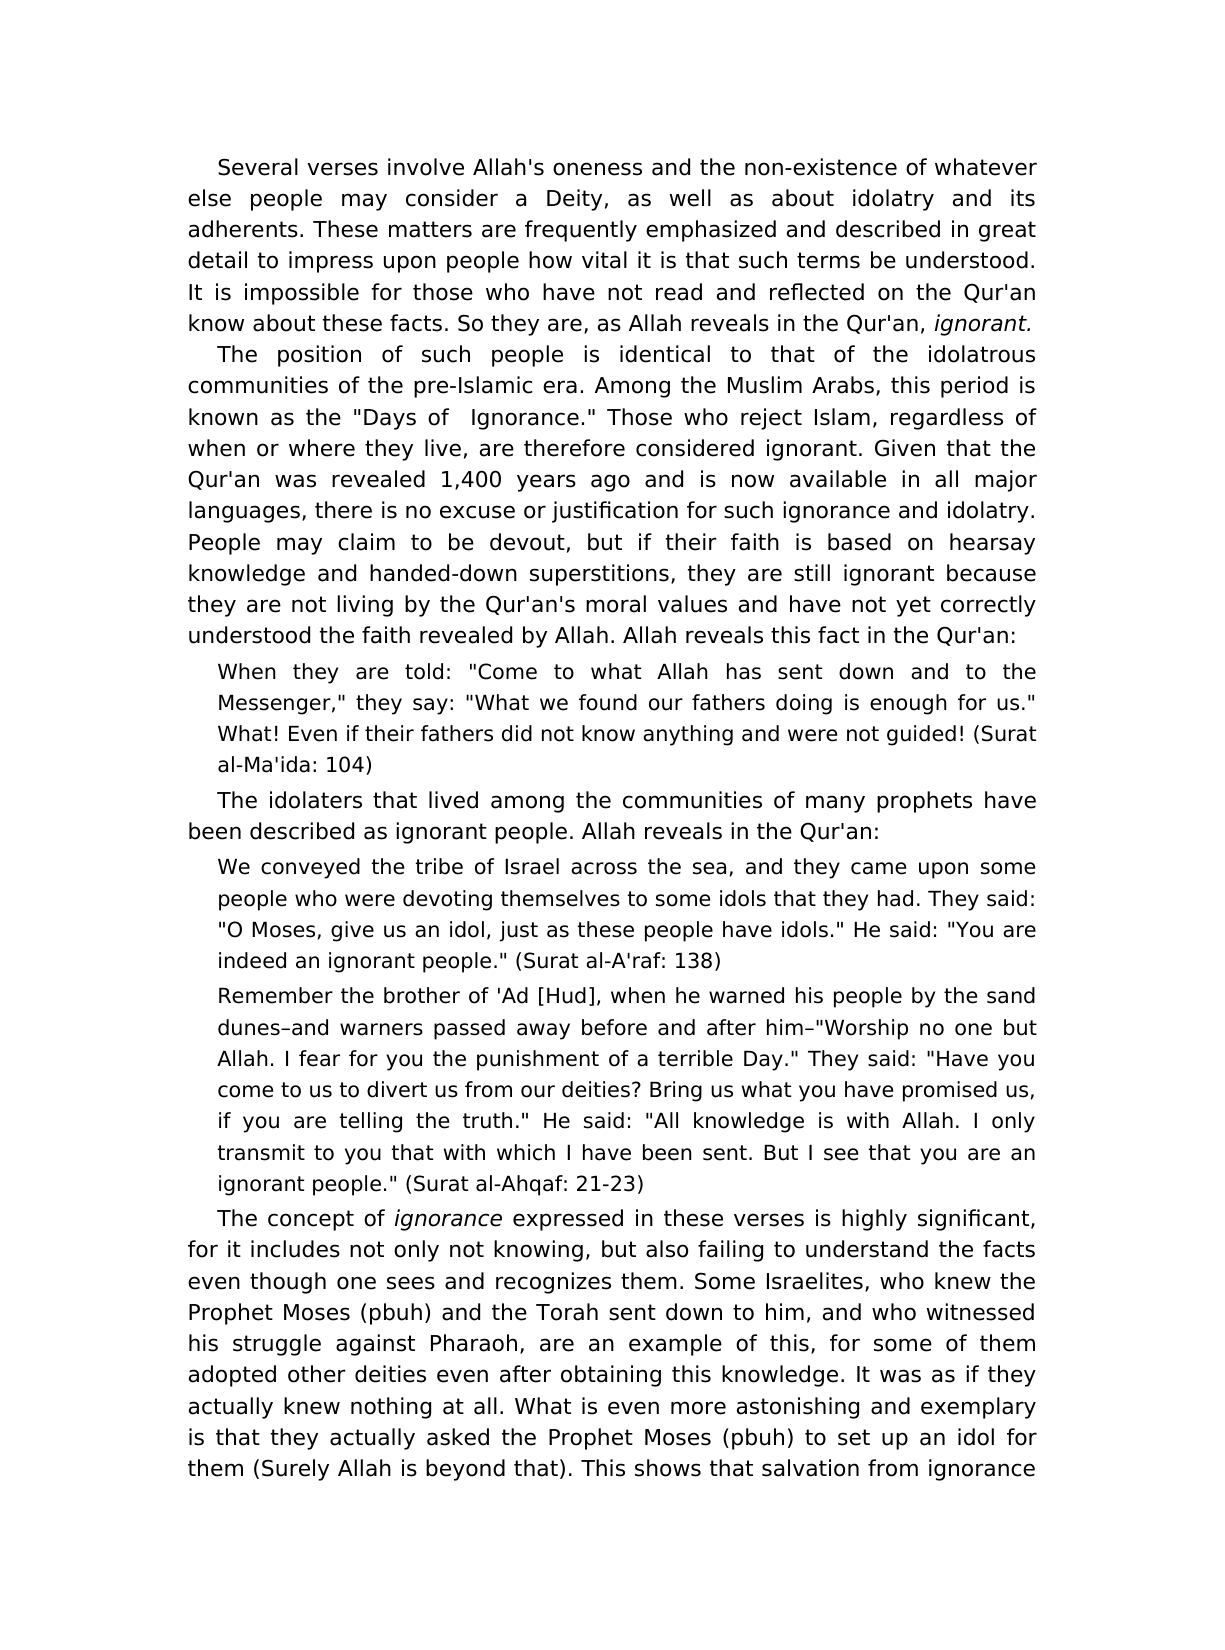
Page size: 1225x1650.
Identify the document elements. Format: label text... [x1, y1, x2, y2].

text We conveyed the tribe of Israel across the sea, and they came upon some people who were devoting themselves to some idols that they had. They said: "O Moses, give us an idol, just as these people have idols." He said: "You are indeed an ignorant people." (Surat al-A'raf: 138) [217, 850, 1037, 975]
text Remember the brother of 'Ad [Hud], when he warned his people by the sand dunes–and warners passed away before and after him–"Worship no one but Allah. I fear for you the punishment of a terrible Day." They said: "Have you come to us to divert us from our deities? Bring us what you have promised us, if you are telling the truth." He said: "All knowledge is with Allah. I only transmit to you that with which I have been sent. But I see that you are an ignorant people." (Surat al-Ahqaf: 21-23) [217, 979, 1037, 1197]
text The position of such people is identical to that of the idolatrous communities of the pre-Islamic era. Among the Muslim Arabs, this period is known as the "Days of Ignorance." Those who reject Islam, regardless of when or where they live, are therefore considered ignorant. Given that the Qur'an was revealed 1,400 years ago and is now available in all major languages, there is no excuse or justification for such ignorance and idolatry. People may claim to be devout, but if their faith is based on hearsay knowledge and handed-down superstitions, they are still ignorant because they are not living by the Qur'an's moral values and have not yet correctly understood the faith revealed by Allah. Allah reveals this fact in the Qur'an: [187, 337, 1037, 650]
text The idolaters that lived among the communities of many prophets have been described as ignorant people. Allah reveals in the Qur'an: [187, 783, 1037, 846]
text The concept of ignorance expressed in these verses is highly significant, for it includes not only not knowing, but also failing to understand the facts even though one sees and recognizes them. Some Israelites, who knew the Prophet Moses (pbuh) and the Torah sent down to him, and who witnessed his struggle against Pharaoh, are an example of this, for some of them adopted other deities even after obtaining this knowledge. It was as if they actually knew nothing at all. What is even more astonishing and exemplary is that they actually asked the Prophet Moses (pbuh) to set up an idol for them (Surely Allah is beyond that). This shows that salvation from ignorance [187, 1202, 1037, 1483]
text Several verses involve Allah's oneness and the non-existence of whatever else people may consider a Deity, as well as about idolatry and its adherents. These matters are frequently emphasized and described in great detail to impress upon people how vital it is that such terms be understood. It is impossible for those who have not read and reflected on the Qur'an know about these facts. So they are, as Allah reveals in the Qur'an, ignorant. [187, 150, 1037, 337]
text When they are told: "Come to what Allah has sent down and to the Messenger," they say: "What we found our fathers doing is enough for us." What! Even if their fathers did not know anything and were not guided! (Surat al-Ma'ida: 104) [217, 654, 1037, 779]
